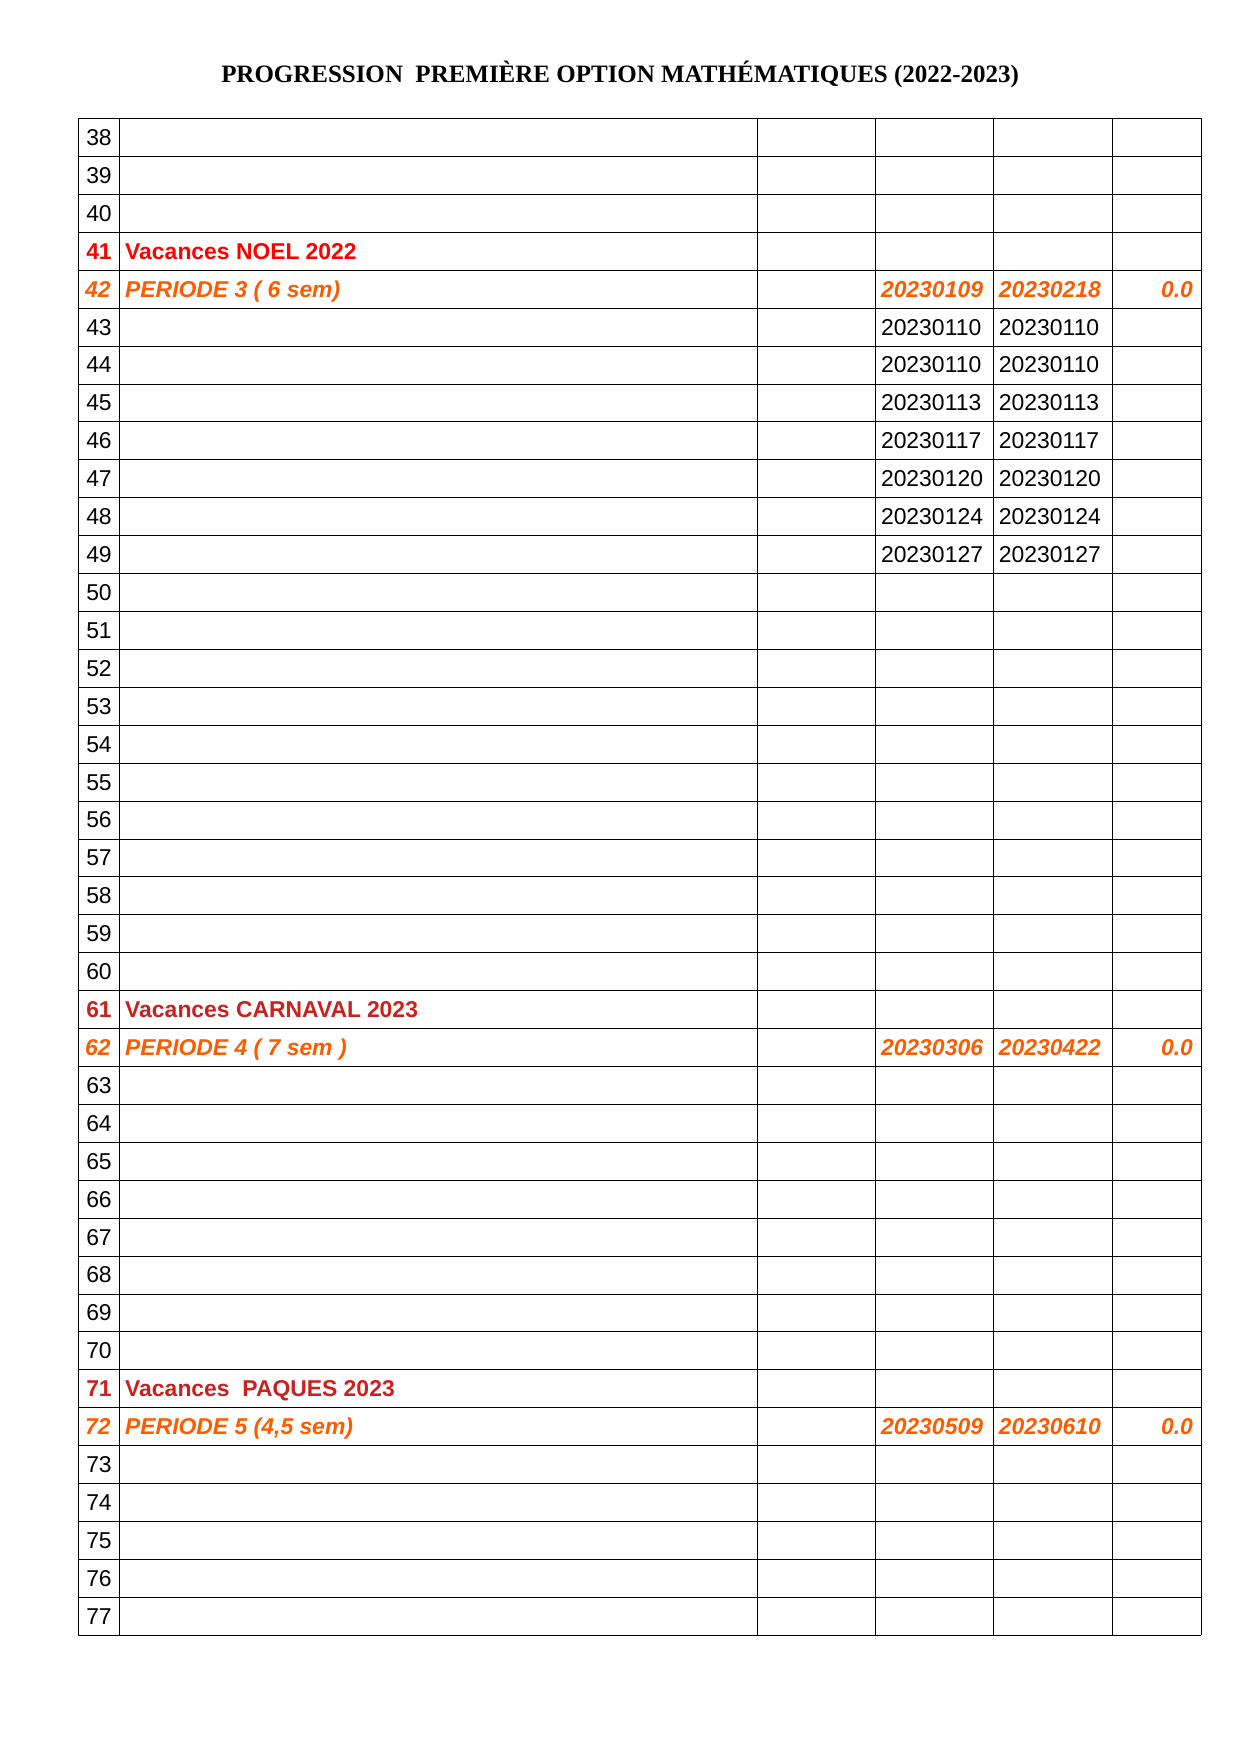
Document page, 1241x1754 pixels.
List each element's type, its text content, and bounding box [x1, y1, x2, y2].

table_cell 52 [79, 650, 119, 687]
table_cell 39 [79, 157, 119, 194]
table_cell [758, 309, 875, 346]
table_cell [1113, 309, 1201, 346]
table_cell [120, 915, 757, 952]
table_cell [758, 1029, 875, 1066]
table_cell 48 [79, 498, 119, 535]
table_cell [994, 1446, 1112, 1483]
table_cell 53 [79, 688, 119, 725]
table_cell 42 [79, 271, 119, 308]
table_cell [994, 764, 1112, 801]
table_cell 77 [79, 1598, 119, 1635]
table_cell 0,0 [1113, 271, 1201, 308]
table_cell [876, 157, 993, 194]
table_cell [994, 233, 1112, 270]
table_cell [758, 953, 875, 990]
table_cell [876, 195, 993, 232]
table_cell [758, 726, 875, 763]
table_cell 20230306 [876, 1029, 993, 1066]
table_cell 41 [79, 233, 119, 270]
table_cell 49 [79, 536, 119, 573]
table_cell [1113, 119, 1201, 156]
table_cell [1113, 764, 1201, 801]
table_cell [120, 1598, 757, 1635]
table_cell [758, 233, 875, 270]
table_cell [120, 1484, 757, 1521]
table_cell [758, 1067, 875, 1104]
table_cell 20230124 [876, 498, 993, 535]
table_cell [758, 650, 875, 687]
table_cell [876, 233, 993, 270]
table_cell [758, 271, 875, 308]
table_cell [758, 840, 875, 876]
table_cell [120, 1560, 757, 1597]
table_cell [758, 498, 875, 535]
table_cell 57 [79, 840, 119, 876]
table_cell [1113, 498, 1201, 535]
table_cell 55 [79, 764, 119, 801]
table_cell 68 [79, 1257, 119, 1293]
table_cell [994, 1484, 1112, 1521]
table_cell [120, 1257, 757, 1293]
table_cell 50 [79, 574, 119, 611]
table_cell [994, 1257, 1112, 1293]
table_cell [120, 385, 757, 421]
table_cell [1113, 347, 1201, 383]
table_cell [758, 1446, 875, 1483]
table_cell [1113, 233, 1201, 270]
table_cell [876, 1446, 993, 1483]
table_cell [120, 840, 757, 876]
table_cell [1113, 1446, 1201, 1483]
table_cell [994, 612, 1112, 649]
table_cell 20230422 [994, 1029, 1112, 1066]
table_cell [1113, 1522, 1201, 1559]
table_cell 44 [79, 347, 119, 383]
table_cell [876, 1067, 993, 1104]
table_cell [758, 1484, 875, 1521]
table_cell [758, 1522, 875, 1559]
table_cell [994, 574, 1112, 611]
table_cell 20230113 [994, 385, 1112, 421]
table_cell 20230127 [994, 536, 1112, 573]
table_cell [1113, 877, 1201, 914]
table_cell [120, 422, 757, 459]
table_cell 75 [79, 1522, 119, 1559]
table_cell [758, 802, 875, 838]
table_cell [758, 612, 875, 649]
table_cell [1113, 1484, 1201, 1521]
table_cell [876, 802, 993, 838]
table_cell [120, 1446, 757, 1483]
table_cell [120, 612, 757, 649]
table_cell [876, 1105, 993, 1142]
table_cell 60 [79, 953, 119, 990]
table_cell [1113, 536, 1201, 573]
table_cell [994, 991, 1112, 1028]
table_cell [1113, 1560, 1201, 1597]
table_cell [876, 953, 993, 990]
table_cell [120, 347, 757, 383]
table_cell 38 [79, 119, 119, 156]
table_cell 20230218 [994, 271, 1112, 308]
table_cell [876, 877, 993, 914]
table_cell [876, 1598, 993, 1635]
table_cell [120, 536, 757, 573]
table_cell 63 [79, 1067, 119, 1104]
table_cell [120, 953, 757, 990]
table_cell [758, 1257, 875, 1293]
table_cell PERIODE 3 ( 6 sem) [120, 271, 757, 308]
table_cell [120, 460, 757, 497]
table_cell [758, 688, 875, 725]
table_cell [994, 1295, 1112, 1331]
table_cell 20230127 [876, 536, 993, 573]
table_cell [994, 1332, 1112, 1369]
table_cell [758, 195, 875, 232]
table_cell [994, 119, 1112, 156]
table_cell 74 [79, 1484, 119, 1521]
table_cell [758, 157, 875, 194]
table_cell 56 [79, 802, 119, 838]
table_cell [876, 688, 993, 725]
table_cell [994, 1560, 1112, 1597]
table_cell 72 [79, 1408, 119, 1445]
table_cell [120, 1332, 757, 1369]
table_cell Vacances PAQUES 2023 [120, 1370, 757, 1407]
table_cell 20230117 [994, 422, 1112, 459]
table_cell [120, 688, 757, 725]
table_cell [994, 802, 1112, 838]
table_cell [1113, 802, 1201, 838]
table_cell [758, 877, 875, 914]
table_cell [994, 157, 1112, 194]
table_cell [758, 1408, 875, 1445]
table_cell [876, 1143, 993, 1180]
table_cell [758, 1105, 875, 1142]
table_cell [876, 119, 993, 156]
table_cell [120, 1067, 757, 1104]
table_cell [876, 1181, 993, 1218]
table_cell [1113, 840, 1201, 876]
table_cell [994, 953, 1112, 990]
table_cell [994, 1143, 1112, 1180]
table_cell [1113, 385, 1201, 421]
table_cell 20230110 [876, 347, 993, 383]
table_cell [876, 612, 993, 649]
table_cell [876, 726, 993, 763]
table_cell 70 [79, 1332, 119, 1369]
table_cell [876, 1560, 993, 1597]
table_cell [1113, 1067, 1201, 1104]
table_cell [758, 347, 875, 383]
table_cell [120, 1181, 757, 1218]
table_cell 0,0 [1113, 1029, 1201, 1066]
table_cell [758, 119, 875, 156]
table_cell 59 [79, 915, 119, 952]
table_cell [120, 726, 757, 763]
table_cell [876, 1522, 993, 1559]
table_cell 20230509 [876, 1408, 993, 1445]
table_cell [120, 574, 757, 611]
table_cell [120, 1105, 757, 1142]
table_cell [120, 764, 757, 801]
table_cell [758, 1295, 875, 1331]
table_cell [994, 840, 1112, 876]
table_cell [994, 688, 1112, 725]
table_cell 69 [79, 1295, 119, 1331]
table_cell [876, 650, 993, 687]
table_cell [1113, 1370, 1201, 1407]
table_cell PERIODE 4 ( 7 sem ) [120, 1029, 757, 1066]
table_cell [758, 1332, 875, 1369]
table_cell [1113, 157, 1201, 194]
table_cell 64 [79, 1105, 119, 1142]
table_cell [758, 991, 875, 1028]
table_cell [876, 1295, 993, 1331]
table_cell [876, 1332, 993, 1369]
table_cell [876, 840, 993, 876]
table_cell [876, 991, 993, 1028]
table_cell [1113, 422, 1201, 459]
table_cell [758, 1560, 875, 1597]
table_cell [120, 802, 757, 838]
table_cell [1113, 1219, 1201, 1256]
table_cell [876, 1484, 993, 1521]
table_cell [994, 195, 1112, 232]
table_cell [876, 915, 993, 952]
table_cell [994, 650, 1112, 687]
table_cell [876, 1370, 993, 1407]
table_cell [758, 385, 875, 421]
table_cell [994, 877, 1112, 914]
table_cell [120, 157, 757, 194]
table_cell [120, 1143, 757, 1180]
table_cell [1113, 1105, 1201, 1142]
table_cell [120, 1522, 757, 1559]
table_cell 20230120 [994, 460, 1112, 497]
table_cell [1113, 1143, 1201, 1180]
table_cell [758, 1181, 875, 1218]
table_cell [1113, 460, 1201, 497]
table_cell [758, 1370, 875, 1407]
table_cell [994, 1522, 1112, 1559]
table_cell 20230110 [994, 347, 1112, 383]
table_cell [1113, 1257, 1201, 1293]
table_cell 20230110 [876, 309, 993, 346]
table_cell 20230109 [876, 271, 993, 308]
table_cell [758, 1598, 875, 1635]
table_cell 54 [79, 726, 119, 763]
table_cell 58 [79, 877, 119, 914]
table_cell [758, 764, 875, 801]
table_cell [1113, 195, 1201, 232]
table_cell [994, 1598, 1112, 1635]
table_cell 20230113 [876, 385, 993, 421]
table_cell [120, 309, 757, 346]
table_cell [876, 1257, 993, 1293]
table_cell [876, 574, 993, 611]
table_cell [758, 1219, 875, 1256]
table_cell [1113, 991, 1201, 1028]
table_cell [1113, 953, 1201, 990]
table_cell 73 [79, 1446, 119, 1483]
table_cell 43 [79, 309, 119, 346]
table_cell [1113, 688, 1201, 725]
table_cell 47 [79, 460, 119, 497]
table_cell 45 [79, 385, 119, 421]
table_cell 67 [79, 1219, 119, 1256]
table_cell PERIODE 5 (4,5 sem) [120, 1408, 757, 1445]
table_cell 61 [79, 991, 119, 1028]
table_cell [1113, 574, 1201, 611]
table_cell [1113, 726, 1201, 763]
table_cell 62 [79, 1029, 119, 1066]
table_cell [1113, 612, 1201, 649]
table_cell 71 [79, 1370, 119, 1407]
table_cell [1113, 1598, 1201, 1635]
table_cell [994, 726, 1112, 763]
table_cell [994, 915, 1112, 952]
table_cell 20230120 [876, 460, 993, 497]
table_cell Vacances CARNAVAL 2023 [120, 991, 757, 1028]
table_cell [876, 764, 993, 801]
table_cell [1113, 1181, 1201, 1218]
table_cell [1113, 650, 1201, 687]
table_cell 0,0 [1113, 1408, 1201, 1445]
table_cell 66 [79, 1181, 119, 1218]
table_cell [994, 1219, 1112, 1256]
table_cell 40 [79, 195, 119, 232]
table_cell [758, 536, 875, 573]
table_cell 51 [79, 612, 119, 649]
table_cell 20230610 [994, 1408, 1112, 1445]
table_cell [994, 1105, 1112, 1142]
table_cell [1113, 1295, 1201, 1331]
table_cell [994, 1067, 1112, 1104]
table_cell [120, 1219, 757, 1256]
table_cell [120, 1295, 757, 1331]
table_cell [120, 498, 757, 535]
table_cell [758, 915, 875, 952]
table_cell 46 [79, 422, 119, 459]
table_cell Vacances NOEL 2022 [120, 233, 757, 270]
table_cell [758, 1143, 875, 1180]
table_cell [1113, 915, 1201, 952]
table_cell [758, 460, 875, 497]
table_cell [120, 650, 757, 687]
table_cell [120, 877, 757, 914]
table_cell [758, 574, 875, 611]
table_cell [120, 195, 757, 232]
table_cell [876, 1219, 993, 1256]
table_cell 65 [79, 1143, 119, 1180]
table_cell 20230110 [994, 309, 1112, 346]
table_cell 20230117 [876, 422, 993, 459]
table_cell [994, 1370, 1112, 1407]
table_cell [120, 119, 757, 156]
table_cell 76 [79, 1560, 119, 1597]
table_cell 20230124 [994, 498, 1112, 535]
table_cell [994, 1181, 1112, 1218]
table_cell [1113, 1332, 1201, 1369]
table_cell [758, 422, 875, 459]
